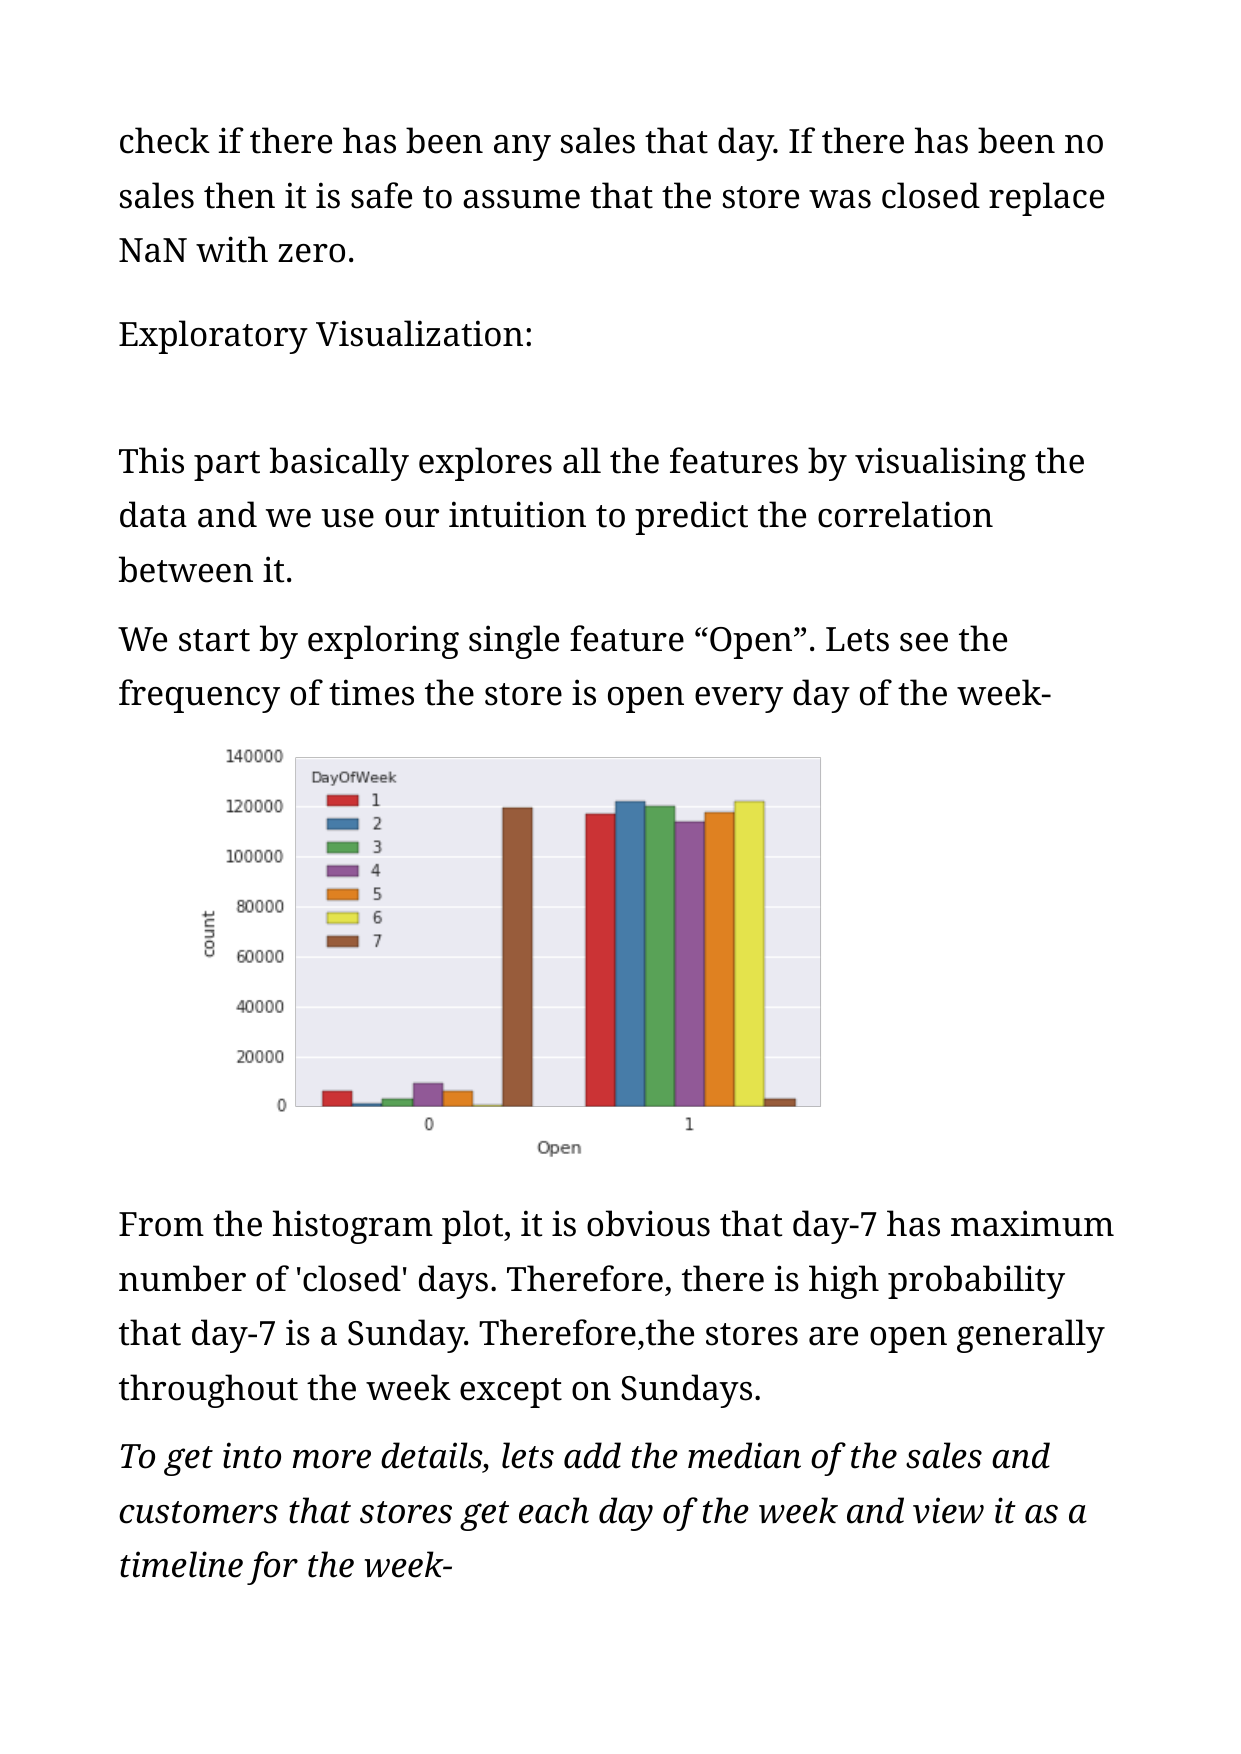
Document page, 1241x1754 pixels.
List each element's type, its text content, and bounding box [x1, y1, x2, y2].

text From the histogram plot, it is obvious that day-7 has maximum number of 'closed' days. Therefore, there is high probability that day-7 is a Sunday. Therefore,the stores are open generally throughout the week except on Sundays. [118, 1201, 1122, 1410]
text check if there has been any sales that day. If there has been no sales then it is safe to assume that the store was closed replace NaN with zero. [118, 118, 1122, 272]
text To get into more details, lets add the median of the sales and customers that stores get each day of the week and view it as a timeline for the week- [118, 1433, 1122, 1588]
text This part basically explores all the features by visualising the data and we use our intuition to predict the correlation between it. [118, 438, 1122, 592]
picture [192, 739, 832, 1168]
text We start by exploring single feature “Open”. Lets see the frequency of times the store is open every day of the week- [118, 616, 1122, 716]
subtitle Exploratory Visualization: [118, 311, 1122, 356]
